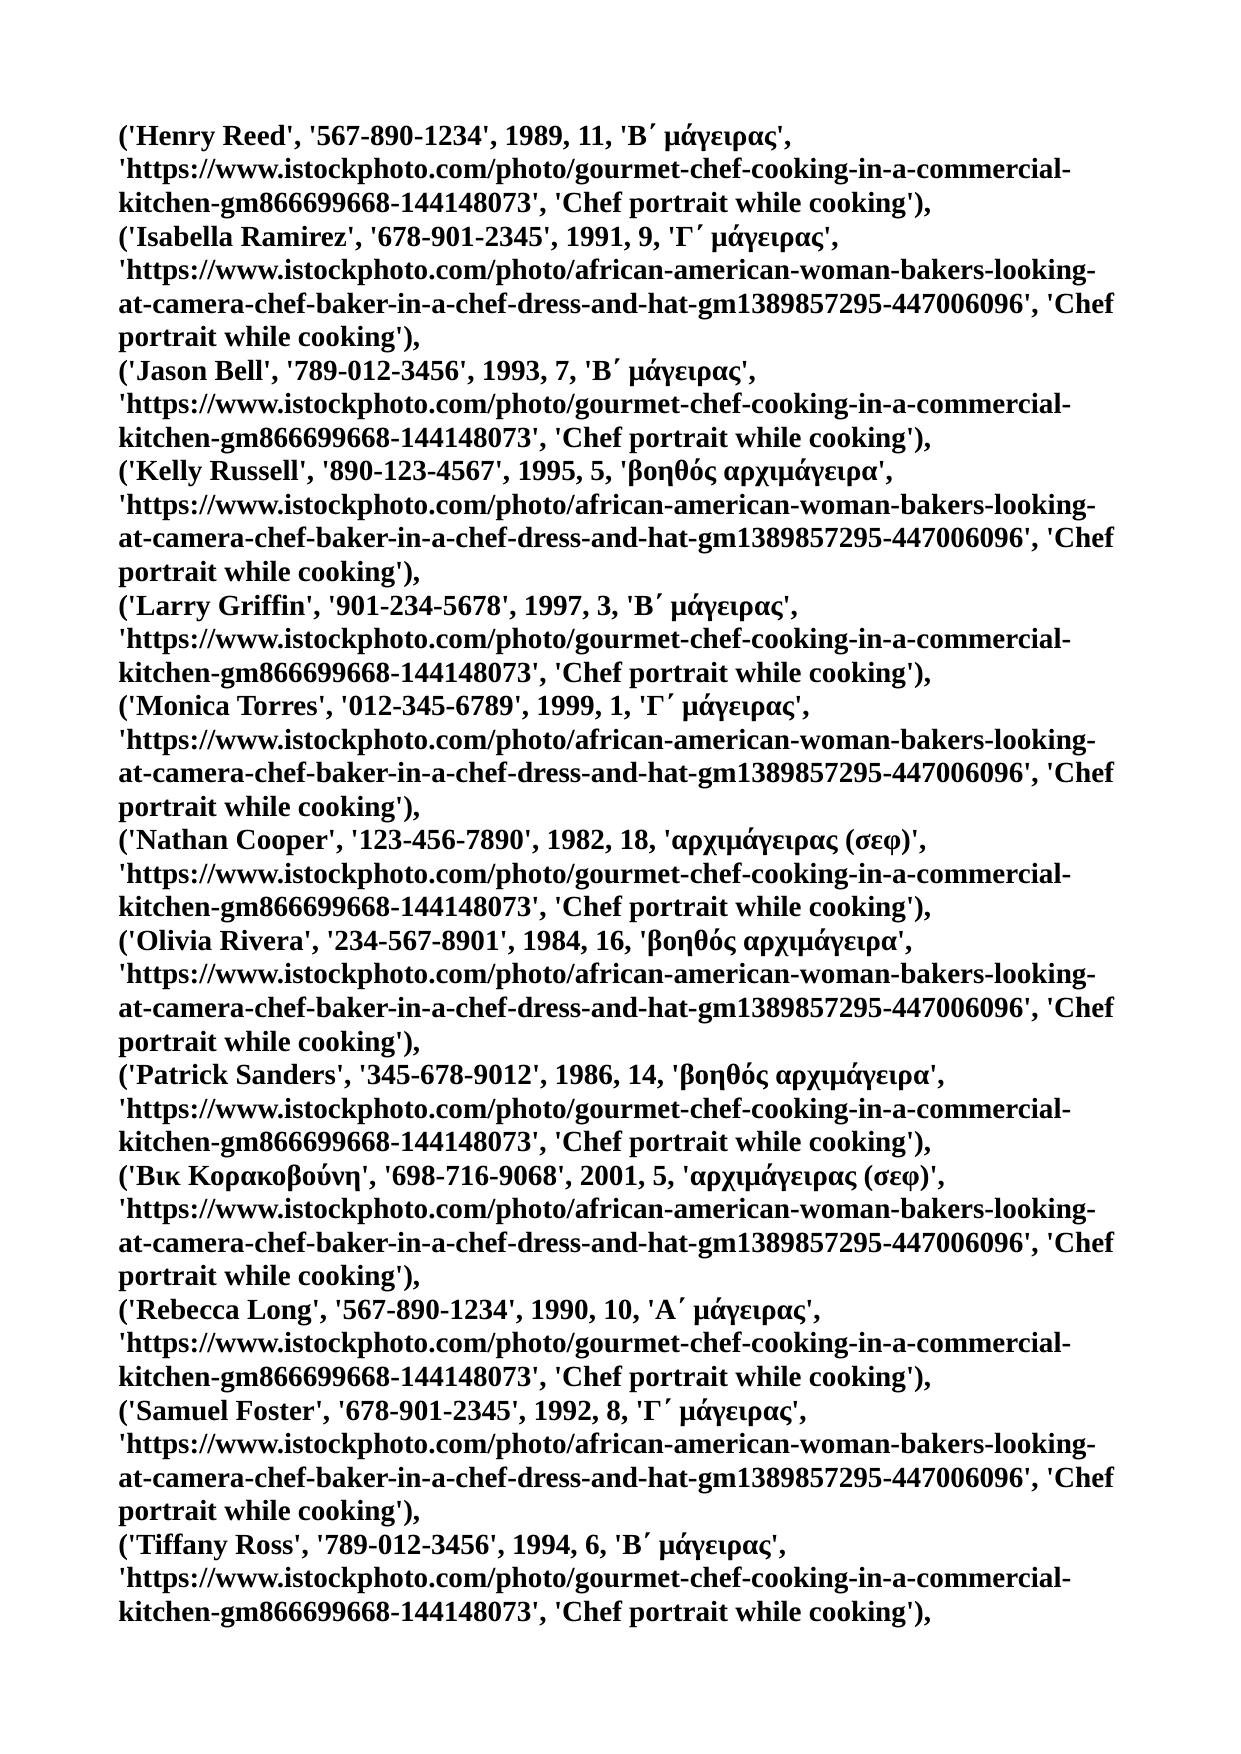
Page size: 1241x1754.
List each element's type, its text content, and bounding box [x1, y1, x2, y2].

text ('Rebecca Long', '567-890-1234', 1990, 10, 'A΄ μάγειρας', 'https://www.istockphoto.com/photo/gourmet-chef-cooking-in-a-commercial-kitchen-gm866699668-144148073', 'Chef portrait while cooking'), [118, 1292, 1122, 1393]
text ('Isabella Ramirez', '678-901-2345', 1991, 9, 'Γ΄ μάγειρας', 'https://www.istockphoto.com/photo/african-american-woman-bakers-looking-at-camera-chef-baker-in-a-chef-dress-and-hat-gm1389857295-447006096', 'Chef portrait while cooking'), [118, 219, 1122, 353]
text ('Tiffany Ross', '789-012-3456', 1994, 6, 'Β΄ μάγειρας', 'https://www.istockphoto.com/photo/gourmet-chef-cooking-in-a-commercial-kitchen-gm866699668-144148073', 'Chef portrait while cooking'), [118, 1527, 1122, 1627]
text ('Jason Bell', '789-012-3456', 1993, 7, 'Β΄ μάγειρας', 'https://www.istockphoto.com/photo/gourmet-chef-cooking-in-a-commercial-kitchen-gm866699668-144148073', 'Chef portrait while cooking'), [118, 353, 1122, 453]
text ('Nathan Cooper', '123-456-7890', 1982, 18, 'αρχιμάγειρας (σεφ)', 'https://www.istockphoto.com/photo/gourmet-chef-cooking-in-a-commercial-kitchen-gm866699668-144148073', 'Chef portrait while cooking'), [118, 822, 1122, 923]
text ('Patrick Sanders', '345-678-9012', 1986, 14, 'βοηθός αρχιμάγειρα', 'https://www.istockphoto.com/photo/gourmet-chef-cooking-in-a-commercial-kitchen-gm866699668-144148073', 'Chef portrait while cooking'), [118, 1057, 1122, 1158]
text ('Βικ Κορακοβούνη', '698-716-9068', 2001, 5, 'αρχιμάγειρας (σεφ)', 'https://www.istockphoto.com/photo/african-american-woman-bakers-looking-at-camera-chef-baker-in-a-chef-dress-and-hat-gm1389857295-447006096', 'Chef portrait while cooking'), [118, 1158, 1122, 1292]
text ('Henry Reed', '567-890-1234', 1989, 11, 'Β΄ μάγειρας', 'https://www.istockphoto.com/photo/gourmet-chef-cooking-in-a-commercial-kitchen-gm866699668-144148073', 'Chef portrait while cooking'), [118, 118, 1122, 219]
text ('Samuel Foster', '678-901-2345', 1992, 8, 'Γ΄ μάγειρας', 'https://www.istockphoto.com/photo/african-american-woman-bakers-looking-at-camera-chef-baker-in-a-chef-dress-and-hat-gm1389857295-447006096', 'Chef portrait while cooking'), [118, 1393, 1122, 1527]
text ('Larry Griffin', '901-234-5678', 1997, 3, 'Β΄ μάγειρας', 'https://www.istockphoto.com/photo/gourmet-chef-cooking-in-a-commercial-kitchen-gm866699668-144148073', 'Chef portrait while cooking'), [118, 588, 1122, 688]
text ('Monica Torres', '012-345-6789', 1999, 1, 'Γ΄ μάγειρας', 'https://www.istockphoto.com/photo/african-american-woman-bakers-looking-at-camera-chef-baker-in-a-chef-dress-and-hat-gm1389857295-447006096', 'Chef portrait while cooking'), [118, 688, 1122, 822]
text ('Olivia Rivera', '234-567-8901', 1984, 16, 'βοηθός αρχιμάγειρα', 'https://www.istockphoto.com/photo/african-american-woman-bakers-looking-at-camera-chef-baker-in-a-chef-dress-and-hat-gm1389857295-447006096', 'Chef portrait while cooking'), [118, 923, 1122, 1057]
text ('Kelly Russell', '890-123-4567', 1995, 5, 'βοηθός αρχιμάγειρα', 'https://www.istockphoto.com/photo/african-american-woman-bakers-looking-at-camera-chef-baker-in-a-chef-dress-and-hat-gm1389857295-447006096', 'Chef portrait while cooking'), [118, 453, 1122, 588]
